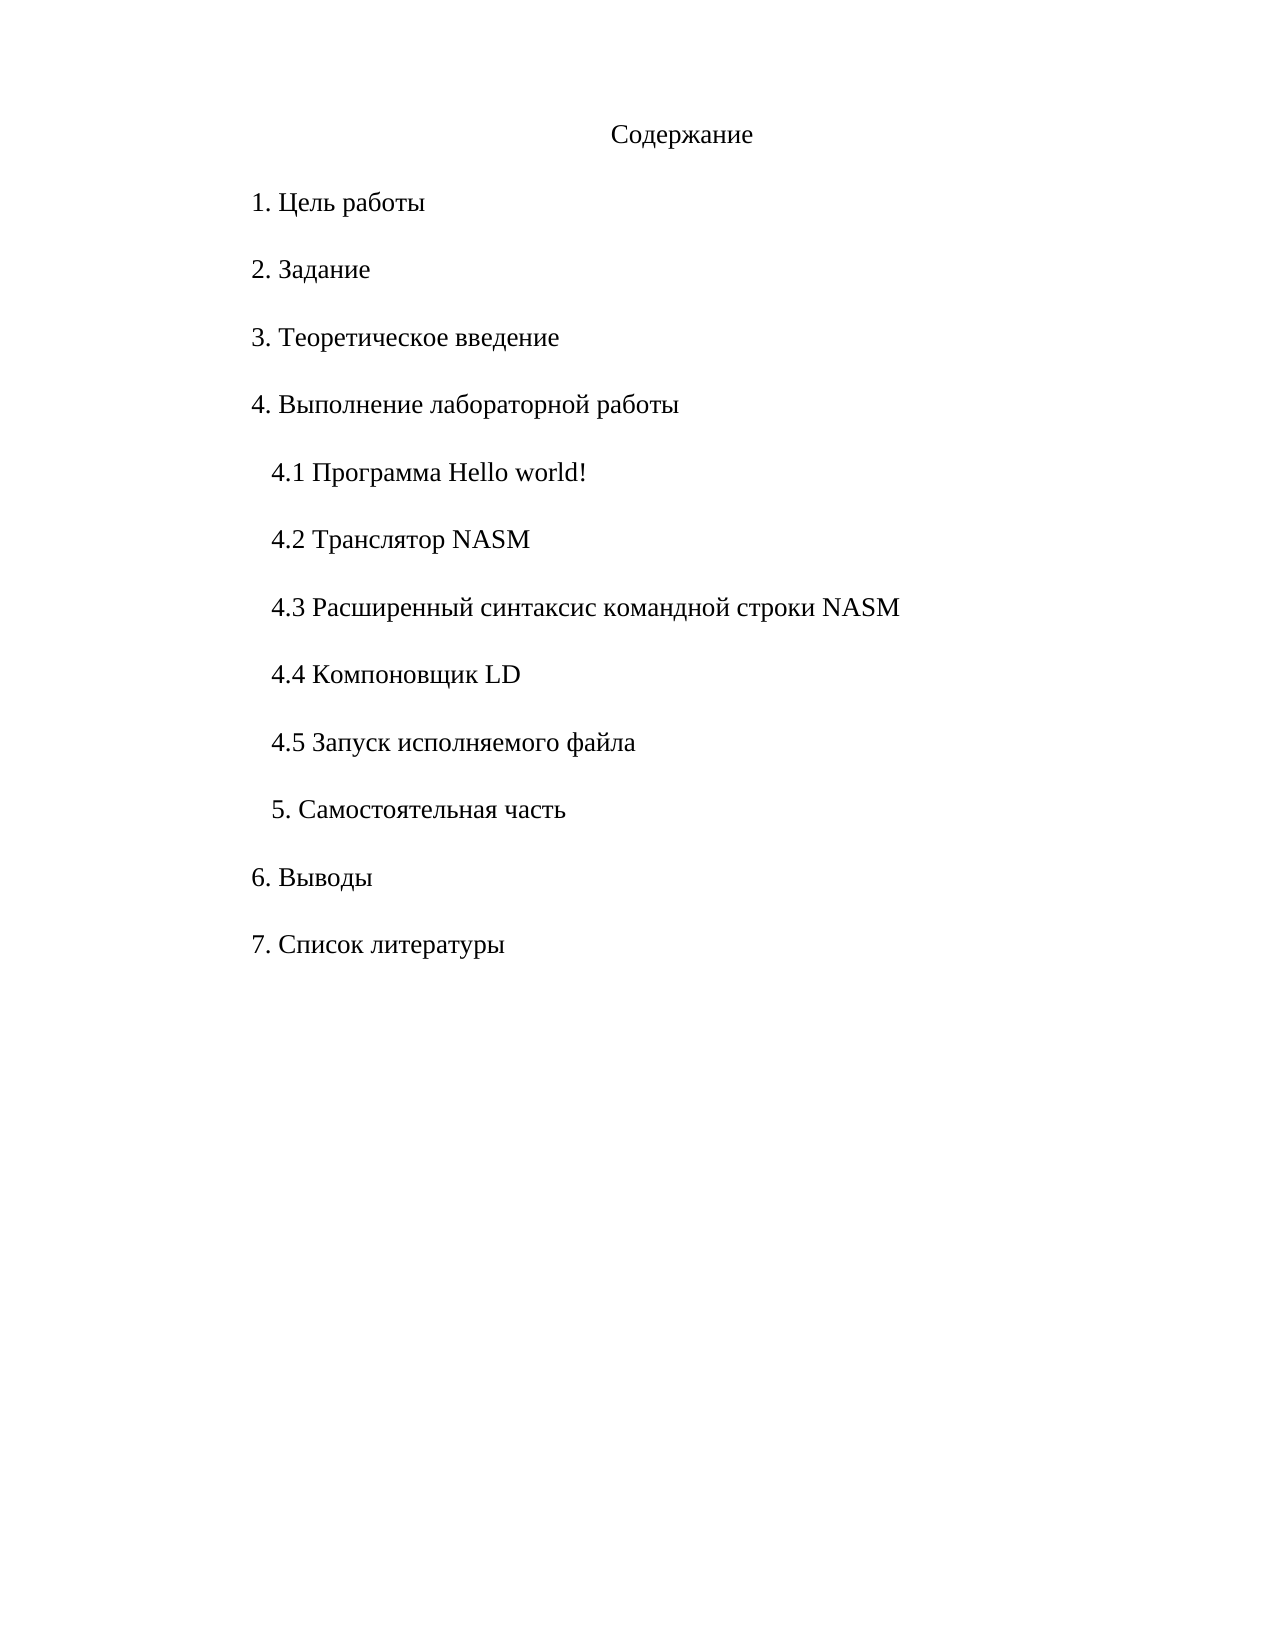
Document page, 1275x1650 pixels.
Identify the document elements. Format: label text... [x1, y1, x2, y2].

text 2. Задание [177, 253, 1186, 284]
text Содержание [177, 118, 1186, 149]
text 4.3 Расширенный синтаксис командной строки NASM [177, 591, 1186, 622]
text 4.1 Программа Hello world! [177, 456, 1186, 487]
text 7. Список литературы [177, 928, 1186, 959]
text 4.2 Транслятор NASM [177, 523, 1186, 554]
text 1. Цель работы [177, 186, 1186, 217]
text 3. Теоретическое введение [177, 321, 1186, 352]
text 4.4 Компоновщик LD [177, 658, 1186, 689]
text 4. Выполнение лабораторной работы [177, 388, 1186, 419]
text 6. Выводы [177, 861, 1186, 892]
text 4.5 Запуск исполняемого файла [177, 726, 1186, 757]
text 5. Самостоятельная часть [177, 793, 1186, 824]
